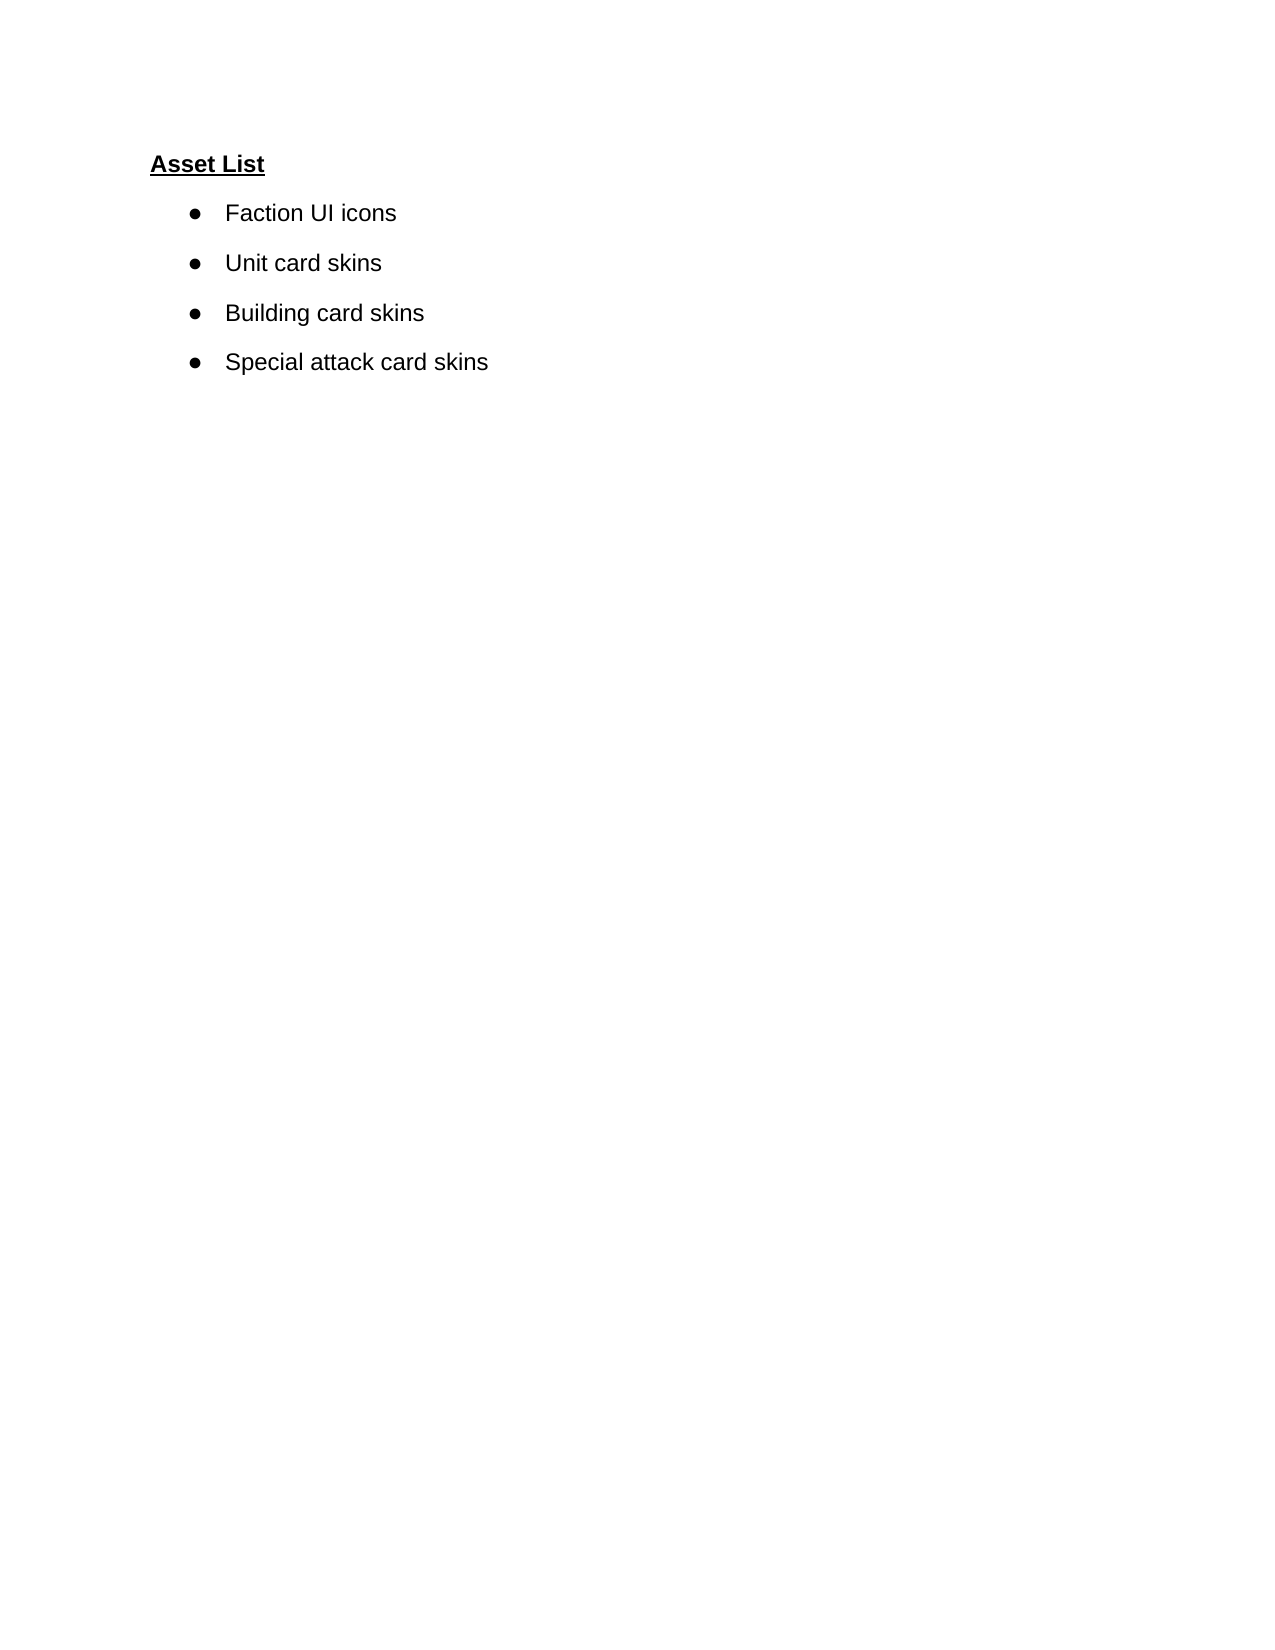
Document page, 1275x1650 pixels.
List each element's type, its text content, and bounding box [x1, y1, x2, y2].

list Faction UI icons [187, 198, 1275, 227]
list Unit card skins [187, 248, 1275, 277]
text Asset List [150, 150, 1275, 178]
list Building card skins [187, 297, 1275, 326]
list Special attack card skins [187, 347, 1275, 376]
